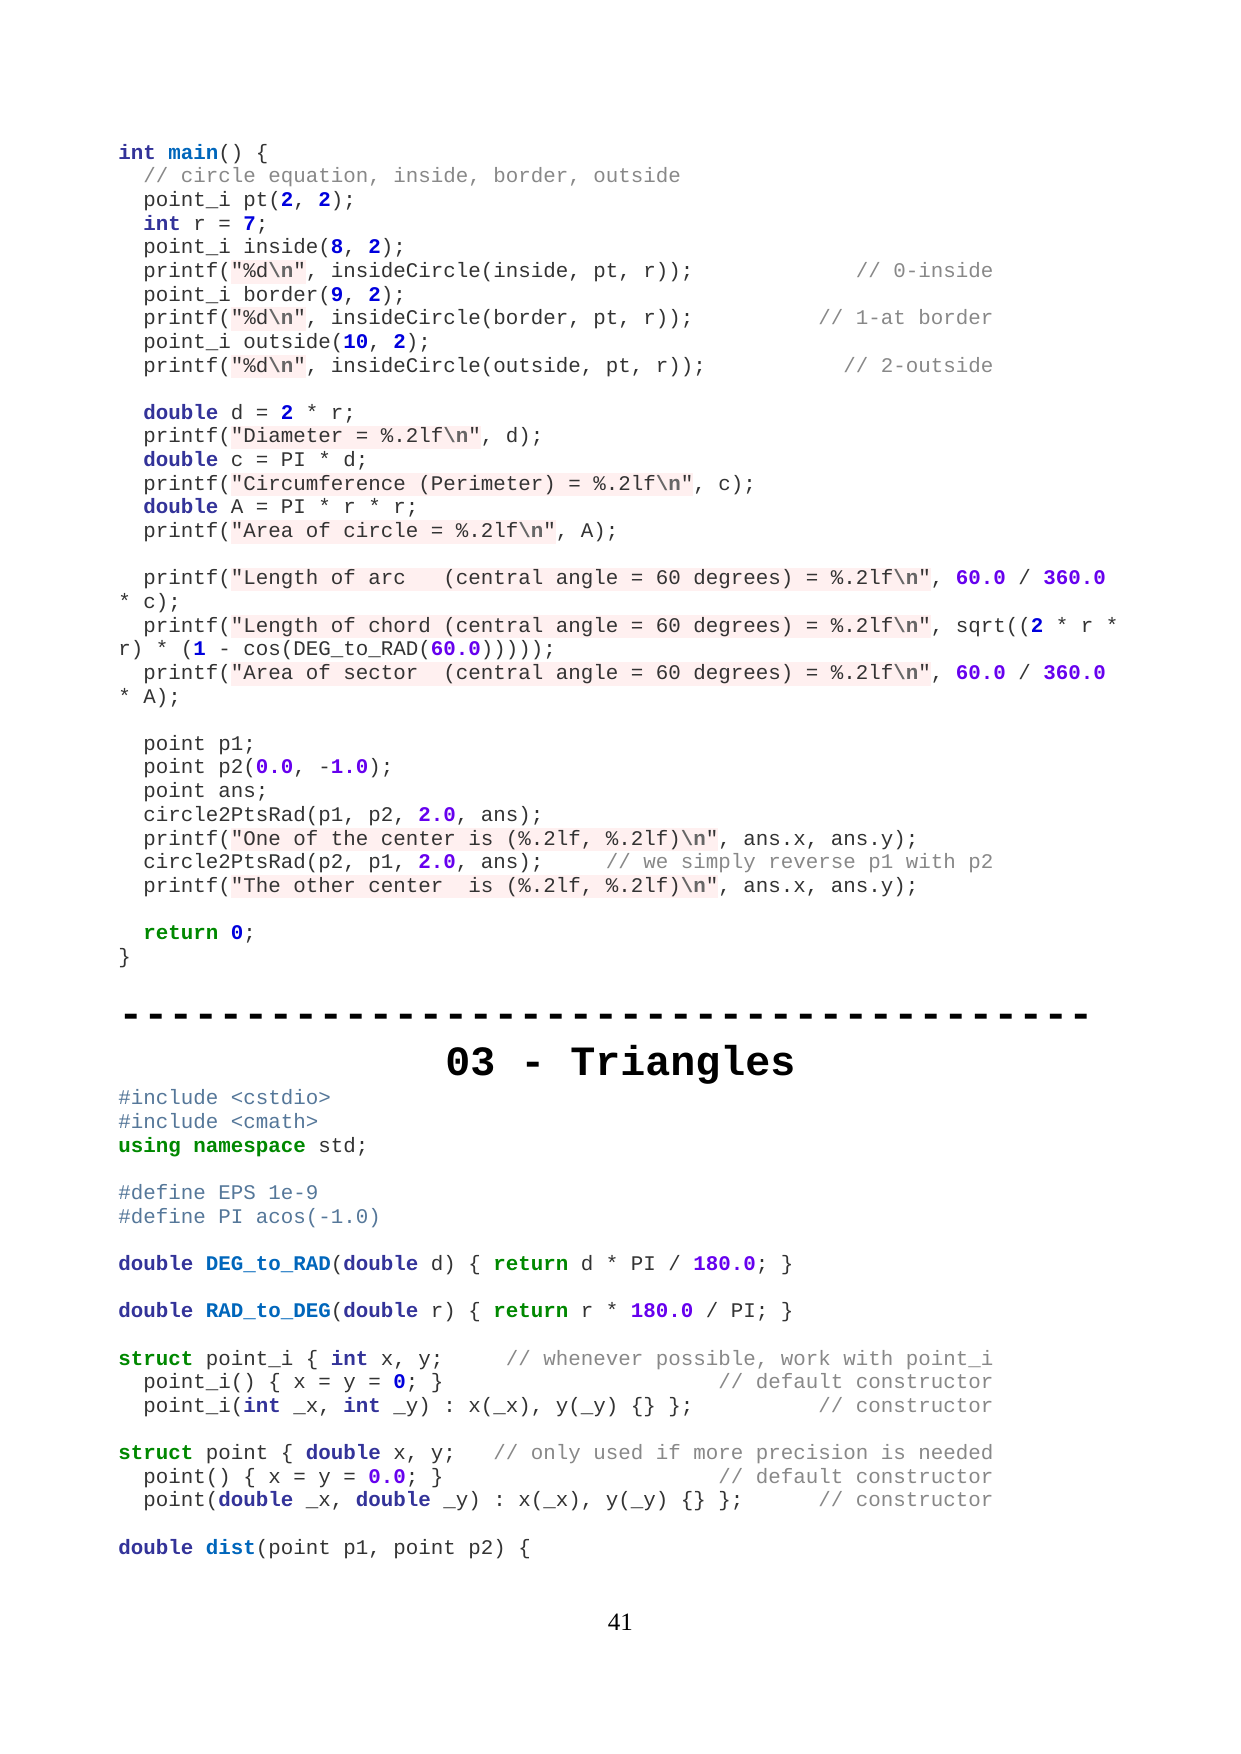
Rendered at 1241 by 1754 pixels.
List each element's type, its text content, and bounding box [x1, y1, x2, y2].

text #define PI acos(-1.0) [118, 1206, 1122, 1229]
text point p2(0.0, -1.0); [118, 757, 1122, 780]
text double A = PI * r * r; [118, 496, 1122, 520]
text point() { x = y = 0.0; } // default constructor [118, 1466, 1122, 1489]
text using namespace std; [118, 1135, 1122, 1158]
text point ans; [118, 780, 1122, 804]
text int main() { [118, 142, 1122, 165]
text #include <cstdio> [118, 1087, 1122, 1111]
text point(double _x, double _y) : x(_x), y(_y) {} }; // constructor [118, 1489, 1122, 1513]
text double c = PI * d; [118, 449, 1122, 473]
text point_i() { x = y = 0; } // default constructor [118, 1371, 1122, 1395]
text printf("%d\n", insideCircle(outside, pt, r)); // 2-outside [118, 354, 1122, 378]
text circle2PtsRad(p2, p1, 2.0, ans); // we simply reverse p1 with p2 [118, 851, 1122, 875]
text double dist(point p1, point p2) { [118, 1537, 1122, 1560]
text printf("%d\n", insideCircle(inside, pt, r)); // 0-inside [118, 260, 1122, 284]
text printf("Length of arc (central angle = 60 degrees) = %.2lf\n", 60.0 / 360.0 * c); [118, 567, 1122, 615]
text double DEG_to_RAD(double d) { return d * PI / 180.0; } [118, 1253, 1122, 1277]
text printf("Area of sector (central angle = 60 degrees) = %.2lf\n", 60.0 / 360.0 * A); [118, 662, 1122, 709]
text double d = 2 * r; [118, 402, 1122, 426]
text point_i pt(2, 2); [118, 189, 1122, 213]
text 03 - Triangles [118, 1040, 1122, 1087]
text printf("%d\n", insideCircle(border, pt, r)); // 1-at border [118, 307, 1122, 331]
text point_i inside(8, 2); [118, 236, 1122, 260]
text printf("The other center is (%.2lf, %.2lf)\n", ans.x, ans.y); [118, 875, 1122, 898]
text printf("One of the center is (%.2lf, %.2lf)\n", ans.x, ans.y); [118, 827, 1122, 851]
text int r = 7; [118, 213, 1122, 236]
text printf("Length of chord (central angle = 60 degrees) = %.2lf\n", sqrt((2 * r * r) * (1 - cos(DEG_to_RAD(60.0))))); [118, 615, 1122, 662]
text printf("Circumference (Perimeter) = %.2lf\n", c); [118, 473, 1122, 496]
text point p1; [118, 733, 1122, 757]
text circle2PtsRad(p1, p2, 2.0, ans); [118, 804, 1122, 827]
text struct point_i { int x, y; // whenever possible, work with point_i [118, 1347, 1122, 1371]
text printf("Area of circle = %.2lf\n", A); [118, 520, 1122, 544]
text #define EPS 1e-9 [118, 1182, 1122, 1206]
text // circle equation, inside, border, outside [118, 165, 1122, 189]
text return 0; [118, 922, 1122, 946]
text #include <cmath> [118, 1111, 1122, 1135]
text } [118, 946, 1122, 969]
text struct point { double x, y; // only used if more precision is needed [118, 1442, 1122, 1466]
text double RAD_to_DEG(double r) { return r * 180.0 / PI; } [118, 1300, 1122, 1324]
text point_i outside(10, 2); [118, 331, 1122, 354]
text point_i(int _x, int _y) : x(_x), y(_y) {} }; // constructor [118, 1395, 1122, 1418]
text point_i border(9, 2); [118, 284, 1122, 307]
text --------------------------------------- [118, 993, 1122, 1040]
text printf("Diameter = %.2lf\n", d); [118, 426, 1122, 449]
